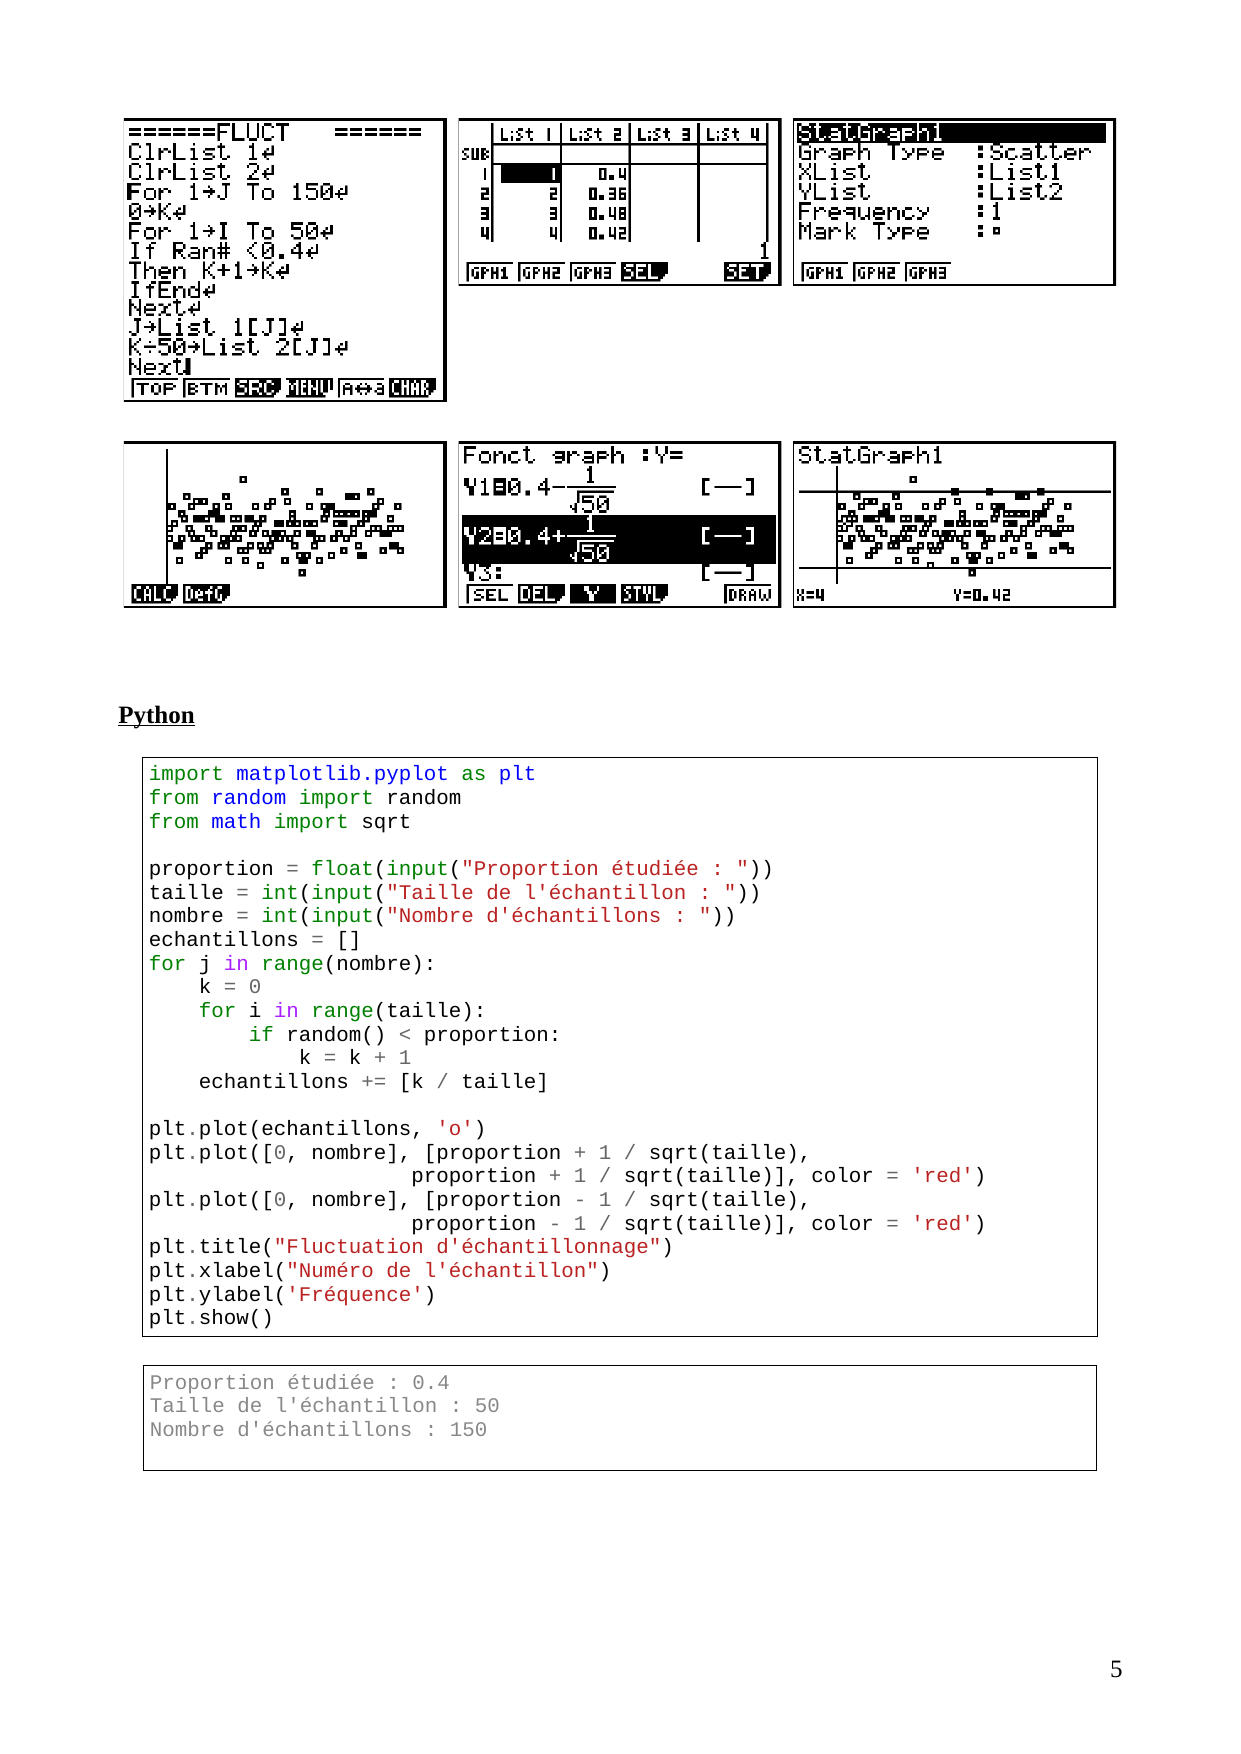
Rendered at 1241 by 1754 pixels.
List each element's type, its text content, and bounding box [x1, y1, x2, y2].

table_header [453, 113, 787, 436]
picture [123, 441, 447, 608]
text Python [118, 700, 1122, 729]
table_cell [453, 436, 787, 642]
table_cell [788, 436, 1122, 642]
picture [458, 118, 782, 286]
picture [793, 441, 1117, 608]
picture [123, 118, 447, 402]
table_header [788, 113, 1122, 436]
picture [793, 118, 1117, 286]
picture [458, 441, 782, 608]
table_cell [118, 436, 453, 642]
table_header [118, 113, 453, 436]
